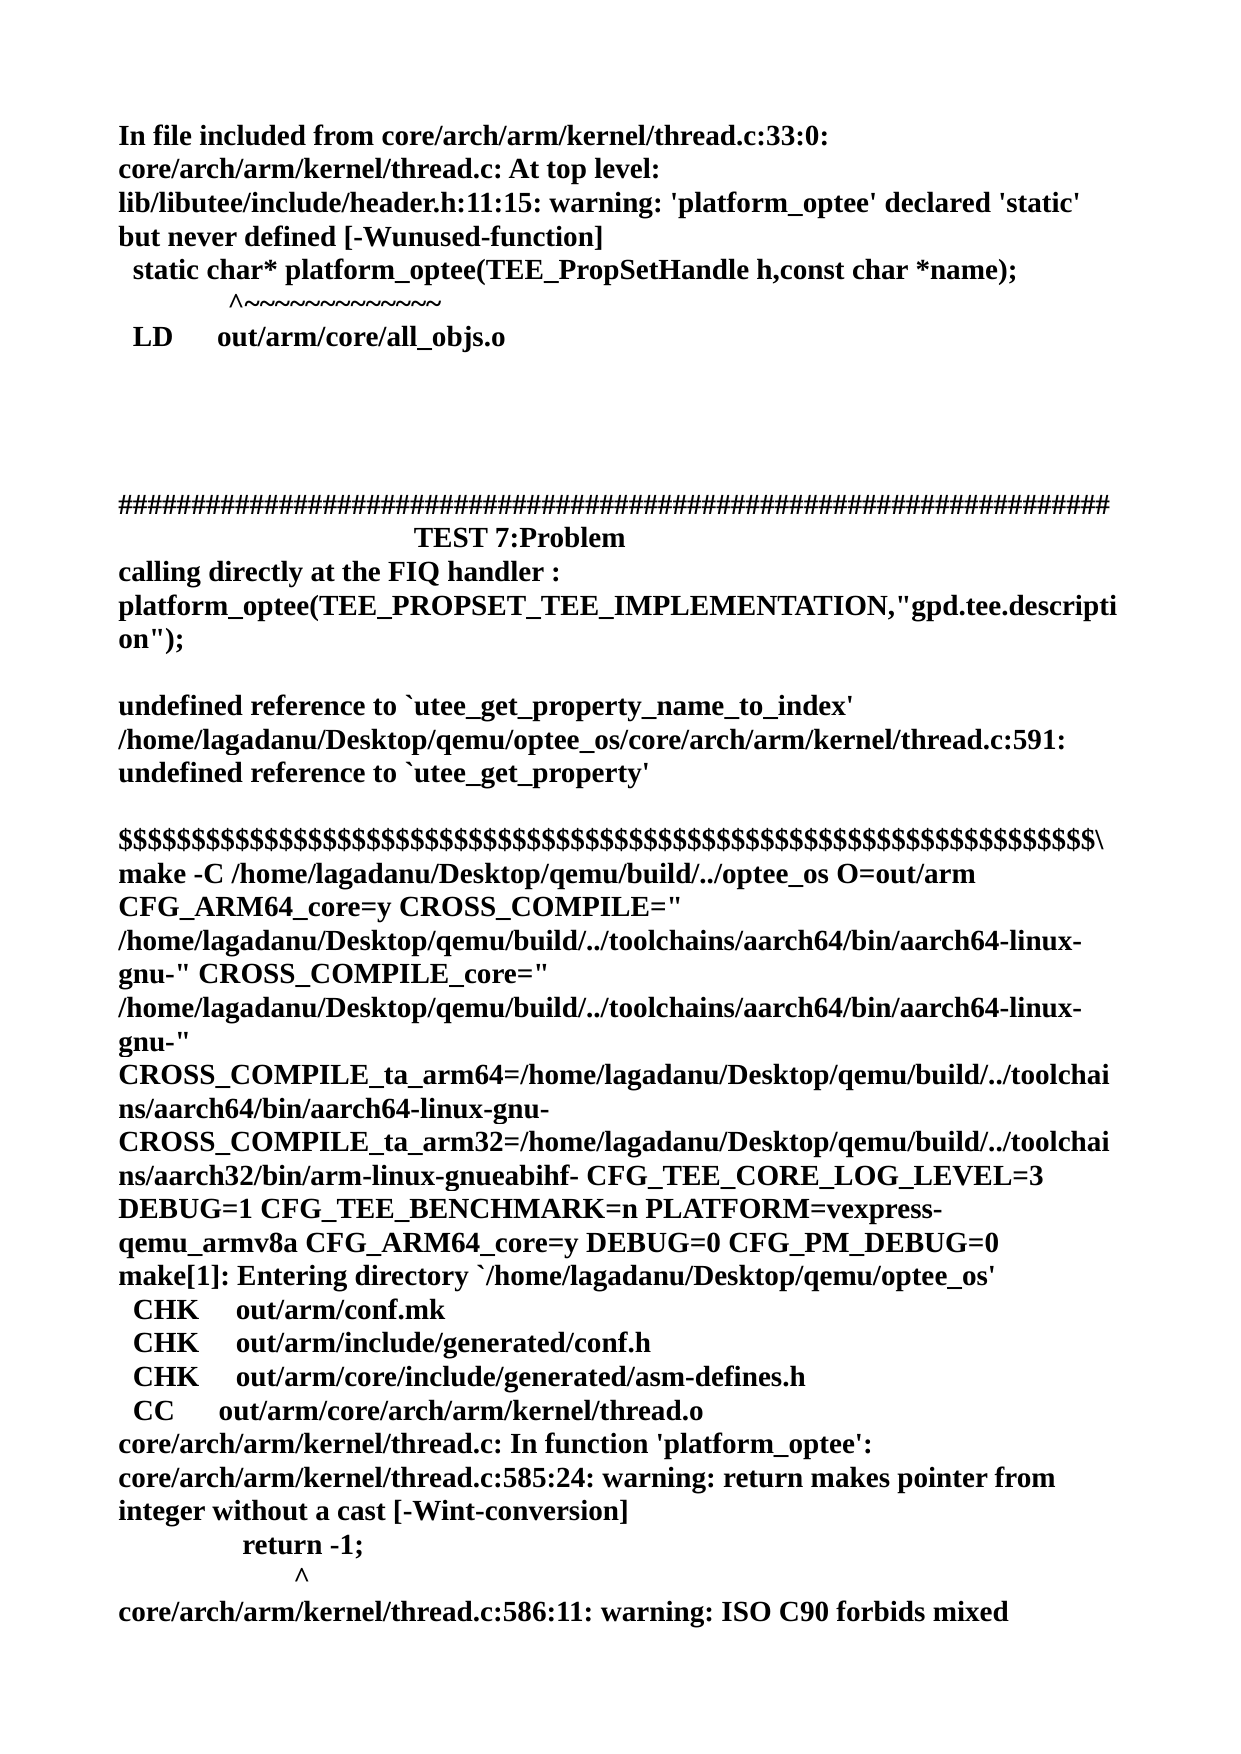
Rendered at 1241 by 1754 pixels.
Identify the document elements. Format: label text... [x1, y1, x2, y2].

text make -C /home/lagadanu/Desktop/qemu/build/../optee_os O=out/arm CFG_ARM64_core=y CROSS_COMPILE=" /home/lagadanu/Desktop/qemu/build/../toolchains/aarch64/bin/aarch64-linux-gnu-" CROSS_COMPILE_core=" /home/lagadanu/Desktop/qemu/build/../toolchains/aarch64/bin/aarch64-linux-gnu-" CROSS_COMPILE_ta_arm64=/home/lagadanu/Desktop/qemu/build/../toolchains/aarch64/bin/aarch64-linux-gnu- CROSS_COMPILE_ta_arm32=/home/lagadanu/Desktop/qemu/build/../toolchains/aarch32/bin/arm-linux-gnueabihf- CFG_TEE_CORE_LOG_LEVEL=3 DEBUG=1 CFG_TEE_BENCHMARK=n PLATFORM=vexpress-qemu_armv8a CFG_ARM64_core=y DEBUG=0 CFG_PM_DEBUG=0 [118, 856, 1122, 1258]
text lib/libutee/include/header.h:11:15: warning: 'platform_optee' declared 'static' but never defined [-Wunused-function] [118, 185, 1122, 252]
text In file included from core/arch/arm/kernel/thread.c:33:0: [118, 118, 1122, 152]
text CHK out/arm/include/generated/conf.h [118, 1326, 1122, 1359]
text core/arch/arm/kernel/thread.c:585:24: warning: return makes pointer from integer without a cast [-Wint-conversion] [118, 1460, 1122, 1527]
text calling directly at the FIQ handler : platform_optee(TEE_PROPSET_TEE_IMPLEMENTATION,"gpd.tee.description"); [118, 554, 1122, 655]
text ^ [118, 1560, 1122, 1594]
text $$$$$$$$$$$$$$$$$$$$$$$$$$$$$$$$$$$$$$$$$$$$$$$$$$$$$$$$$$$$$$$$$$$\ [118, 822, 1122, 856]
text LD out/arm/core/all_objs.o [118, 319, 1122, 353]
text #################################################################### [118, 487, 1122, 521]
text /home/lagadanu/Desktop/qemu/optee_os/core/arch/arm/kernel/thread.c:591: undefined reference to `utee_get_property' [118, 722, 1122, 789]
text CHK out/arm/core/include/generated/asm-defines.h [118, 1359, 1122, 1393]
text CC out/arm/core/arch/arm/kernel/thread.o [118, 1393, 1122, 1426]
text return -1; [118, 1527, 1122, 1560]
text undefined reference to `utee_get_property_name_to_index' [118, 688, 1122, 722]
text static char* platform_optee(TEE_PropSetHandle h,const char *name); [118, 252, 1122, 286]
text core/arch/arm/kernel/thread.c: At top level: [118, 152, 1122, 185]
text TEST 7:Problem [118, 521, 1122, 554]
text ^~~~~~~~~~~~~~ [118, 286, 1122, 319]
text core/arch/arm/kernel/thread.c: In function 'platform_optee': [118, 1426, 1122, 1460]
text core/arch/arm/kernel/thread.c:586:11: warning: ISO C90 forbids mixed [118, 1594, 1122, 1627]
text CHK out/arm/conf.mk [118, 1292, 1122, 1326]
text make[1]: Entering directory `/home/lagadanu/Desktop/qemu/optee_os' [118, 1258, 1122, 1292]
